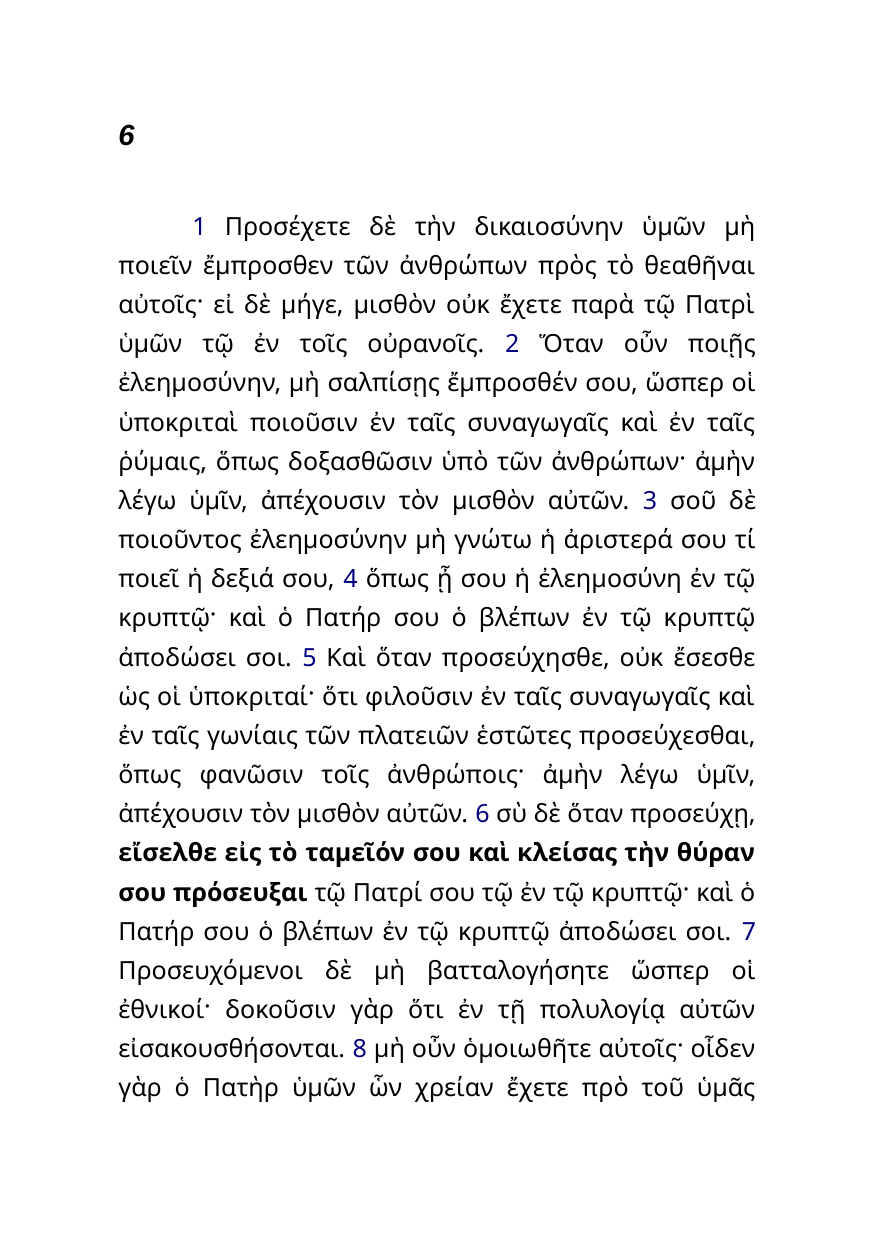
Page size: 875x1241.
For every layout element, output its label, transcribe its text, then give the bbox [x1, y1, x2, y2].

subtitle 6 [118, 118, 756, 152]
text 1 Προσέχετε δὲ τὴν δικαιοσύνην ὑμῶν μὴ ποιεῖν ἔμπροσθεν τῶν ἀνθρώπων πρὸς τὸ θεαθῆναι αὐτοῖς· εἰ δὲ μήγε, μισθὸν οὐκ ἔχετε παρὰ τῷ Πατρὶ ὑμῶν τῷ ἐν τοῖς οὐρανοῖς. 2 Ὅταν οὖν ποιῇς ἐλεημοσύνην, μὴ σαλπίσῃς ἔμπροσθέν σου, ὥσπερ οἱ ὑποκριταὶ ποιοῦσιν ἐν ταῖς συναγωγαῖς καὶ ἐν ταῖς ῥύμαις, ὅπως δοξασθῶσιν ὑπὸ τῶν ἀνθρώπων· ἀμὴν λέγω ὑμῖν, ἀπέχουσιν τὸν μισθὸν αὐτῶν. 3 σοῦ δὲ ποιοῦντος ἐλεημοσύνην μὴ γνώτω ἡ ἀριστερά σου τί ποιεῖ ἡ δεξιά σου, 4 ὅπως ᾖ σου ἡ ἐλεημοσύνη ἐν τῷ κρυπτῷ· καὶ ὁ Πατήρ σου ὁ βλέπων ἐν τῷ κρυπτῷ ἀποδώσει σοι. 5 Καὶ ὅταν προσεύχησθε, οὐκ ἔσεσθε ὡς οἱ ὑποκριταί· ὅτι φιλοῦσιν ἐν ταῖς συναγωγαῖς καὶ ἐν ταῖς γωνίαις τῶν πλατειῶν ἑστῶτες προσεύχεσθαι, ὅπως φανῶσιν τοῖς ἀνθρώποις· ἀμὴν λέγω ὑμῖν, ἀπέχουσιν τὸν μισθὸν αὐτῶν. 6 σὺ δὲ ὅταν προσεύχῃ, εἴσελθε εἰς τὸ ταμεῖόν σου καὶ κλείσας τὴν θύραν σου πρόσευξαι τῷ Πατρί σου τῷ ἐν τῷ κρυπτῷ· καὶ ὁ Πατήρ σου ὁ βλέπων ἐν τῷ κρυπτῷ ἀποδώσει σοι. 7 Προσευχόμενοι δὲ μὴ βατταλογήσητε ὥσπερ οἱ ἐθνικοί· δοκοῦσιν γὰρ ὅτι ἐν τῇ πολυλογίᾳ αὐτῶν εἰσακουσθήσονται. 8 μὴ οὖν ὁμοιωθῆτε αὐτοῖς· οἶδεν γὰρ ὁ Πατὴρ ὑμῶν ὧν χρείαν ἔχετε πρὸ τοῦ ὑμᾶς [118, 208, 756, 1104]
